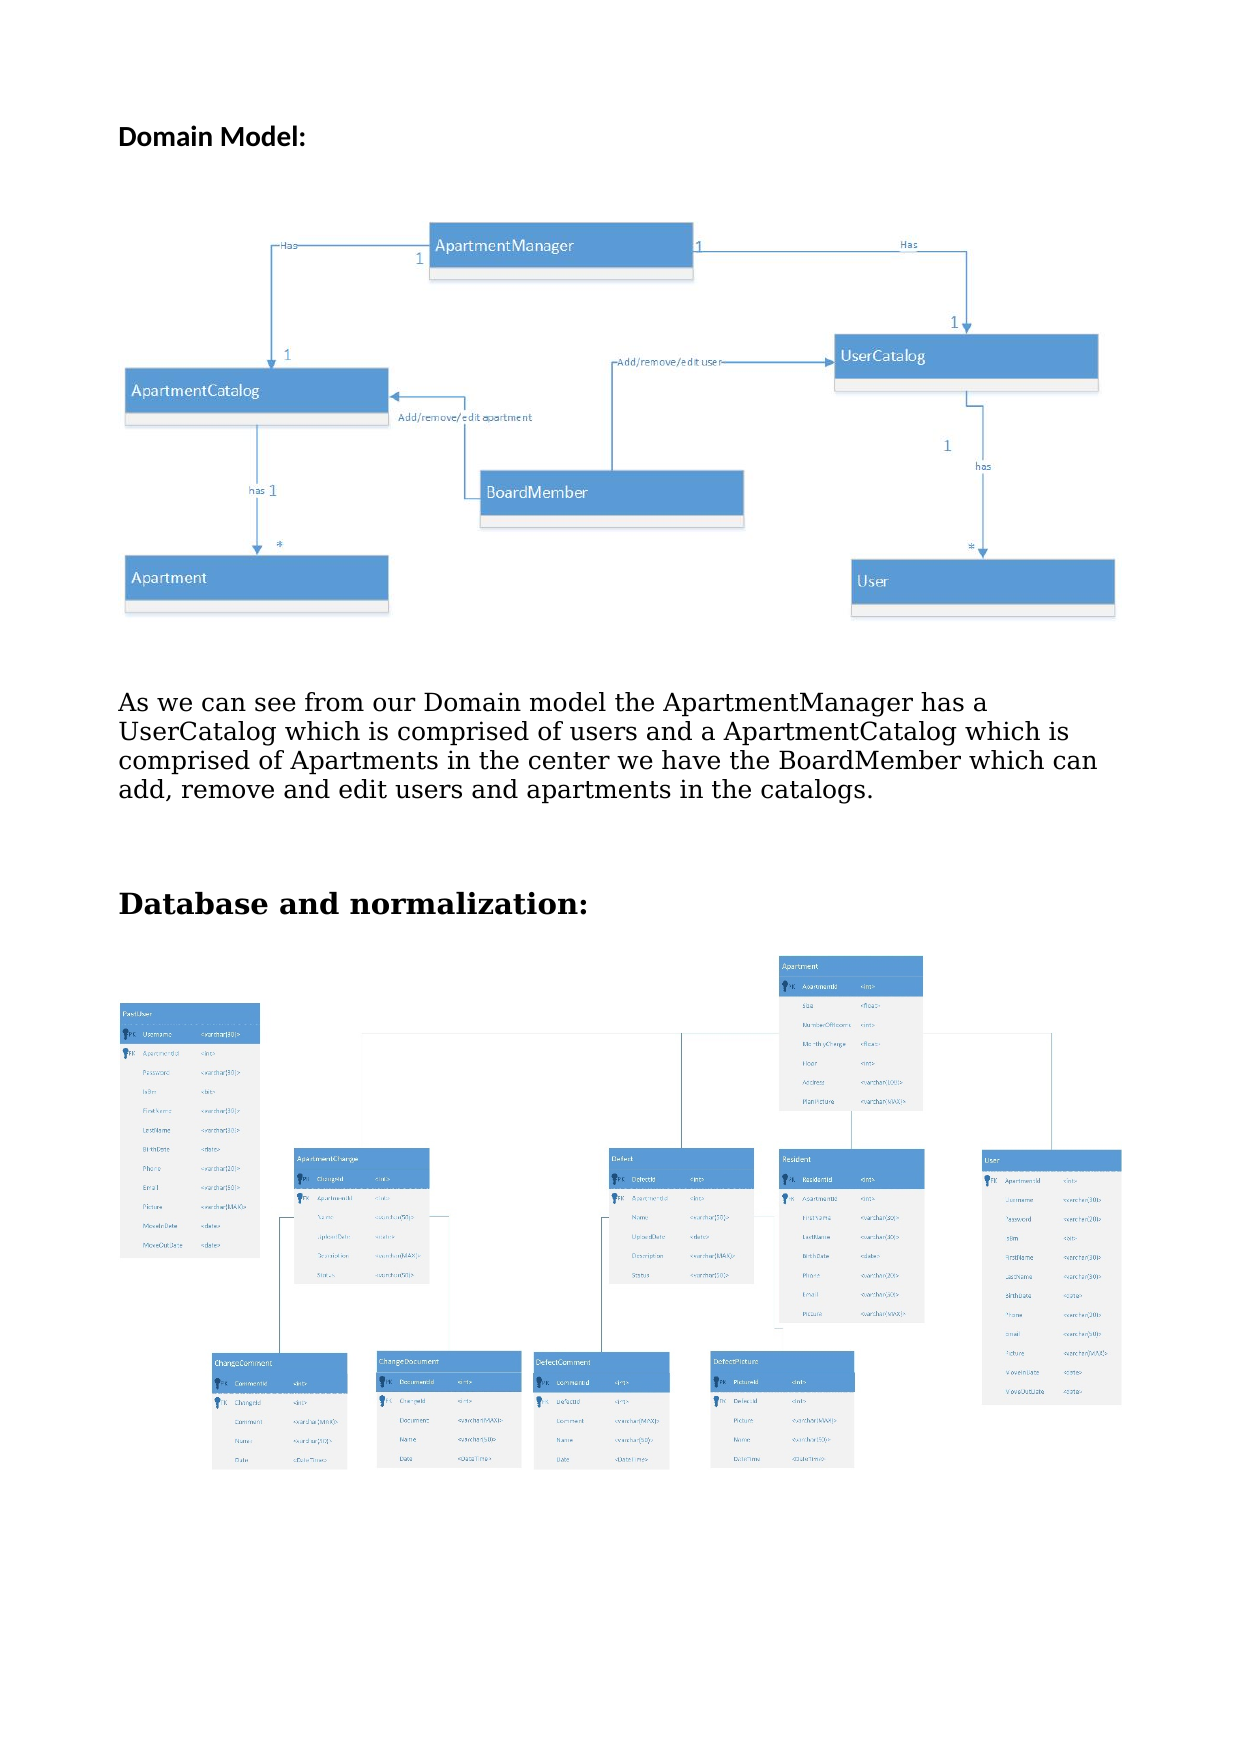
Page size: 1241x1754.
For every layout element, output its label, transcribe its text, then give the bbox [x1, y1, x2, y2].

text Database and normalization: [118, 887, 1122, 921]
text As we can see from our Domain model the ApartmentManager has a UserCatalog which is comprised of users and a ApartmentCatalog which is comprised of Apartments in the center we have the BoardMember which can add, remove and edit users and apartments in the catalogs. [118, 688, 1122, 805]
text Domain Model: [118, 118, 1122, 154]
